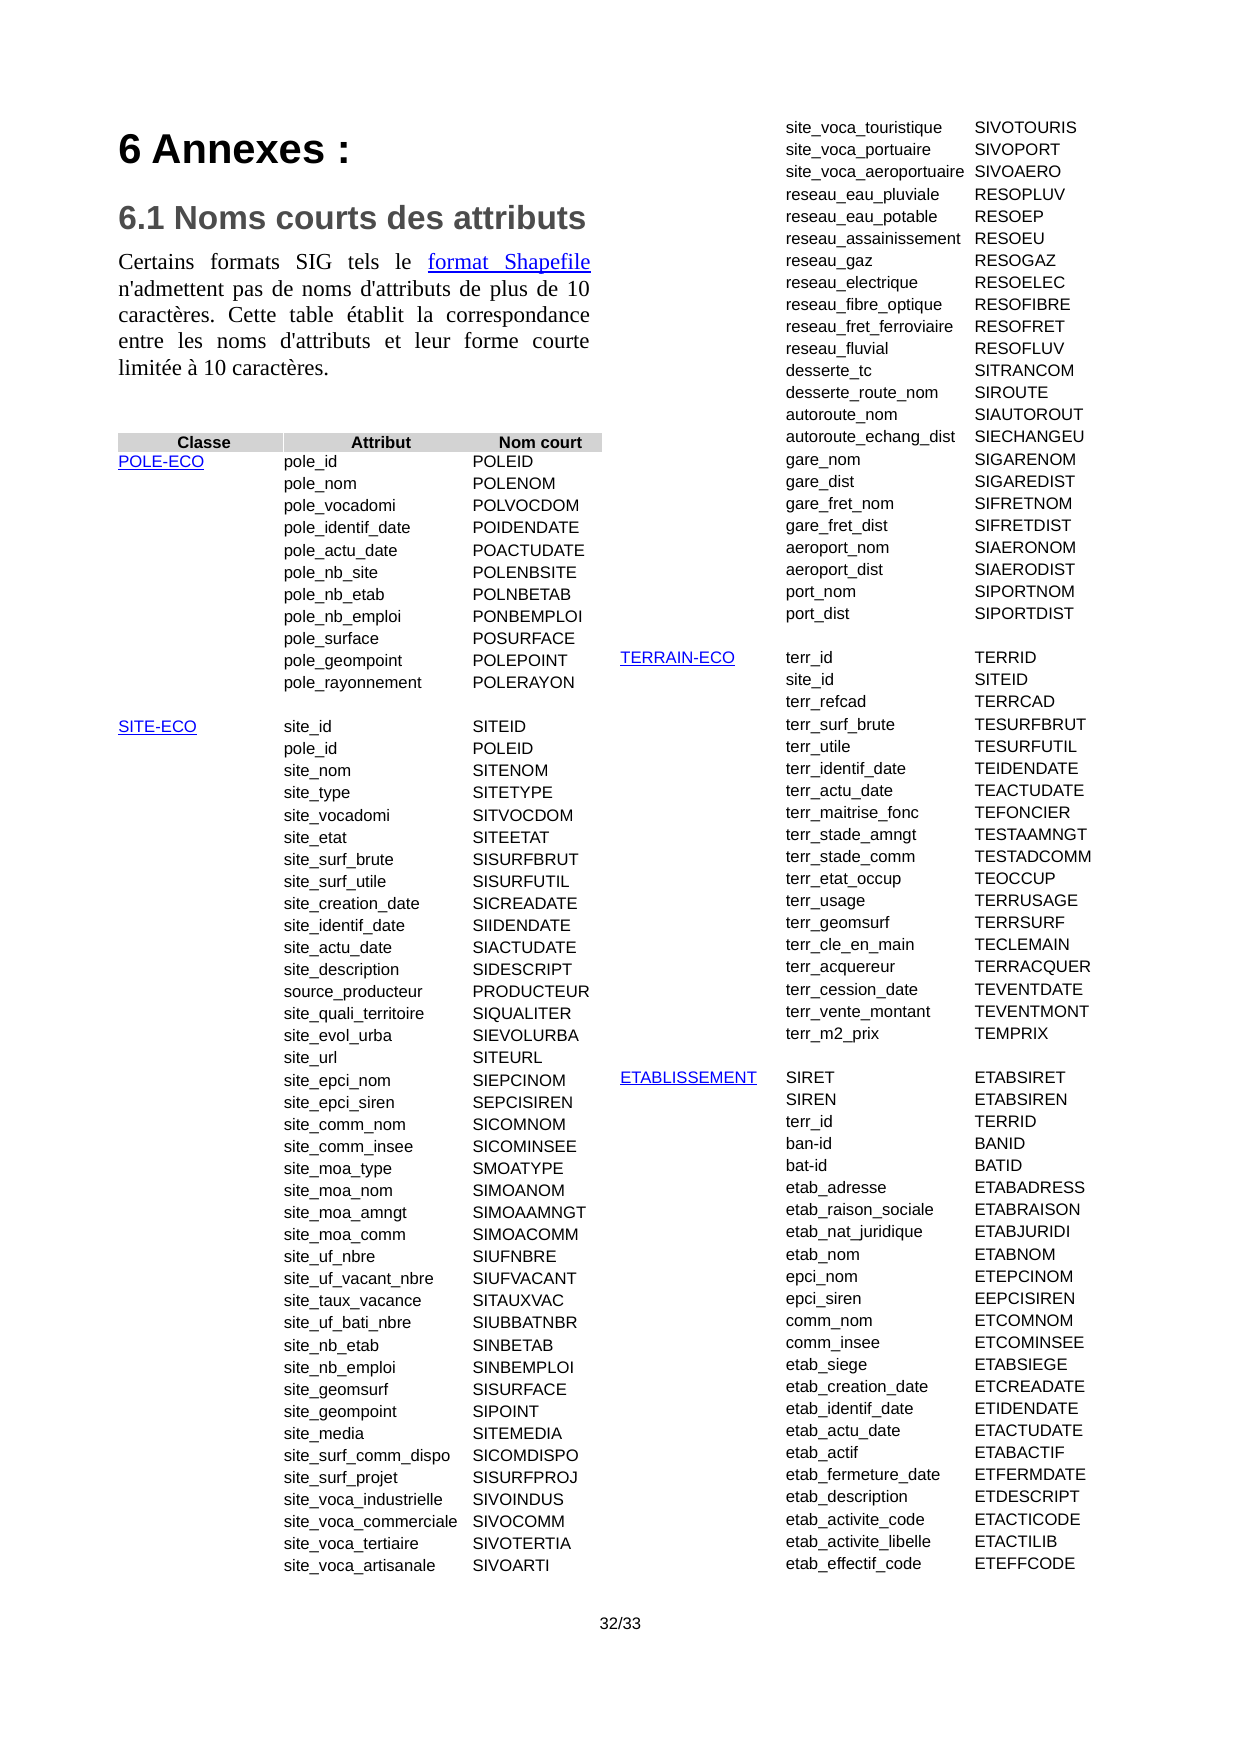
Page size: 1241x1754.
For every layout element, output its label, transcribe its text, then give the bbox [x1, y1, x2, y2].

table_cell ‍terr_usage [786, 891, 974, 913]
table_cell aeroport_nom [786, 538, 974, 560]
table_cell site_voca_industrielle [284, 1490, 472, 1512]
table_cell [620, 1377, 786, 1399]
table_cell source_producteur [284, 982, 472, 1004]
table_cell site_identif_date [284, 916, 472, 938]
table_cell [620, 1311, 786, 1333]
table_cell SIECHANGEU [974, 427, 1104, 449]
table_cell [620, 383, 786, 405]
table_cell [118, 1048, 283, 1070]
table_cell TEACTUDATE [974, 781, 1104, 803]
table_cell terr_maitrise_fonc [786, 803, 974, 825]
table_cell etab_nat_juridique [786, 1222, 974, 1244]
table_cell RESOEP [974, 206, 1104, 228]
table_cell terr_id [786, 1112, 974, 1134]
table_cell SIREN [786, 1090, 974, 1112]
table_cell [620, 339, 786, 361]
table_cell [620, 1001, 786, 1023]
table_cell [620, 295, 786, 317]
table_cell site_description [284, 960, 472, 982]
table_cell site_type [284, 783, 472, 805]
table_cell [118, 960, 283, 982]
table_cell [118, 1203, 283, 1225]
table_cell site_comm_insee [284, 1137, 472, 1159]
table_cell POLNBETAB [472, 585, 602, 607]
table_cell SIGAREDIST [974, 471, 1104, 493]
table_cell [118, 1181, 283, 1203]
table_cell [118, 1026, 283, 1048]
table_cell [118, 585, 283, 607]
table_cell site_voca_touristique [786, 118, 974, 140]
table_cell [620, 1421, 786, 1443]
table_cell site_surf_comm_dispo [284, 1446, 472, 1468]
table_cell [620, 229, 786, 251]
table_cell SITAUXVAC [472, 1291, 602, 1313]
table_cell site_surf_projet [284, 1468, 472, 1490]
table_cell reseau_assainissement [786, 229, 974, 251]
table_cell [620, 781, 786, 803]
table_cell SISURFUTIL [472, 872, 602, 894]
table_cell SISURFBRUT [472, 850, 602, 872]
table_cell site_id [786, 670, 974, 692]
table_cell [620, 162, 786, 184]
table_cell ETDESCRIPT [974, 1487, 1104, 1509]
table_cell [118, 805, 283, 827]
table_cell POLENOM [472, 474, 602, 496]
table_cell etab_raison_sociale [786, 1200, 974, 1222]
table_cell desserte_route_nom [786, 383, 974, 405]
table_cell [620, 140, 786, 162]
table_cell [620, 273, 786, 295]
table_header Attribut [284, 433, 472, 452]
table_cell [118, 1115, 283, 1137]
subtitle 6 Annexes : [118, 124, 620, 172]
table_cell etab_actu_date [786, 1421, 974, 1443]
table_cell site_comm_nom [284, 1115, 472, 1137]
table_cell [786, 626, 974, 648]
table_cell site_uf_nbre [284, 1247, 472, 1269]
table_cell etab_effectif_code [786, 1554, 974, 1576]
table_cell [118, 1269, 283, 1291]
table_cell ETABNOM [974, 1244, 1104, 1266]
table_cell ETACTUDATE [974, 1421, 1104, 1443]
table_cell SIDESCRIPT [472, 960, 602, 982]
table_cell [118, 695, 283, 717]
table_cell POLEPOINT [472, 651, 602, 673]
table_cell [118, 739, 283, 761]
table_cell SIEVOLURBA [472, 1026, 602, 1048]
table_cell [620, 471, 786, 493]
table_cell SIVOTOURIS [974, 118, 1104, 140]
table_cell [620, 1487, 786, 1509]
table_cell reseau_fluvial [786, 339, 974, 361]
table_cell TEMPRIX [974, 1024, 1104, 1046]
table_cell [620, 405, 786, 427]
table_cell [620, 1509, 786, 1531]
table_cell TESURFBRUT [974, 714, 1104, 736]
table_cell [620, 847, 786, 869]
table_cell [118, 1402, 283, 1424]
table_cell pole_id [284, 452, 472, 474]
table_cell [974, 626, 1104, 648]
table_cell [620, 582, 786, 604]
table_cell [620, 979, 786, 1001]
table_cell [620, 803, 786, 825]
table_cell terr_cle_en_main [786, 935, 974, 957]
table_cell [118, 496, 283, 518]
subtitle 6.1 Noms courts des attributs [118, 198, 620, 237]
table_cell site_uf_bati_nbre [284, 1313, 472, 1335]
table_cell site_surf_brute [284, 850, 472, 872]
table_cell bat-id [786, 1156, 974, 1178]
table_cell site_nom [284, 761, 472, 783]
table_cell TERRSURF [974, 913, 1104, 935]
table_cell SIMOAAMNGT [472, 1203, 602, 1225]
table_cell [620, 1289, 786, 1311]
table_cell site_surf_utile [284, 872, 472, 894]
table_cell reseau_gaz [786, 251, 974, 273]
table_cell port_dist [786, 604, 974, 626]
table_cell TERRCAD [974, 692, 1104, 714]
table_cell ETABACTIF [974, 1443, 1104, 1465]
table_cell [118, 1137, 283, 1159]
table_cell ETABSIREN [974, 1090, 1104, 1112]
table_cell terr_cession_date [786, 979, 974, 1001]
table_cell [118, 783, 283, 805]
table_cell site_actu_date [284, 938, 472, 960]
table_cell site_media [284, 1424, 472, 1446]
table_cell [118, 518, 283, 540]
table_cell [620, 1355, 786, 1377]
table_cell site_moa_type [284, 1159, 472, 1181]
table_cell [118, 474, 283, 496]
table_cell TEIDENDATE [974, 759, 1104, 781]
table_cell SIPOINT [472, 1402, 602, 1424]
table_cell terr_acquereur [786, 957, 974, 979]
table_cell [974, 1046, 1104, 1068]
table_cell ETIDENDATE [974, 1399, 1104, 1421]
table_cell etab_activite_code [786, 1509, 974, 1531]
table_cell SIVOARTI [472, 1556, 602, 1578]
table_cell [620, 1222, 786, 1244]
table_cell BANID [974, 1134, 1104, 1156]
table_cell SITEURL [472, 1048, 602, 1070]
table_cell etab_identif_date [786, 1399, 974, 1421]
table_cell etab_fermeture_date [786, 1465, 974, 1487]
table_cell [620, 714, 786, 736]
table_cell [620, 1333, 786, 1355]
table_cell [118, 607, 283, 629]
table_cell pole_rayonnement [284, 673, 472, 695]
table_cell TECLEMAIN [974, 935, 1104, 957]
table_cell ETCOMINSEE [974, 1333, 1104, 1355]
table_cell SITEETAT [472, 828, 602, 849]
table_cell terr_surf_brute [786, 714, 974, 736]
table_cell SICOMNOM [472, 1115, 602, 1137]
table_cell pole_identif_date [284, 518, 472, 540]
table_cell etab_description [786, 1487, 974, 1509]
table_cell terr_identif_date [786, 759, 974, 781]
table_cell [118, 916, 283, 938]
table_cell pole_nb_emploi [284, 607, 472, 629]
table_cell POLEID [472, 452, 602, 474]
table_cell [118, 894, 283, 916]
table_cell [620, 317, 786, 339]
table_cell reseau_eau_potable [786, 206, 974, 228]
table_cell comm_insee [786, 1333, 974, 1355]
table_cell [118, 1070, 283, 1092]
table_cell terr_stade_comm [786, 847, 974, 869]
table_cell site_moa_nom [284, 1181, 472, 1203]
table_cell SICOMINSEE [472, 1137, 602, 1159]
table_cell SIMOACOMM [472, 1225, 602, 1247]
table_cell terr_etat_occup [786, 869, 974, 891]
table_cell [620, 736, 786, 758]
table_cell [620, 626, 786, 648]
table_cell PONBEMPLOI [472, 607, 602, 629]
table_cell reseau_eau_pluviale [786, 184, 974, 206]
text Certains formats SIG tels le format Shapefile n'admettent pas de noms d'attributs de plus de 10 caractères. Cette table établit la correspondance entre les noms d'attributs et leur forme courte limitée à 10 caractères. [118, 248, 591, 380]
table_cell [118, 673, 283, 695]
table_cell TESTAAMNGT [974, 825, 1104, 847]
table_cell SINBETAB [472, 1335, 602, 1357]
table_cell [118, 1225, 283, 1247]
table_cell RESOEU [974, 229, 1104, 251]
table_cell site_geomsurf [284, 1380, 472, 1402]
table_cell [620, 913, 786, 935]
table_cell site_moa_amngt [284, 1203, 472, 1225]
table_cell pole_vocadomi [284, 496, 472, 518]
table_cell PRODUCTEUR [472, 982, 602, 1004]
table_cell [118, 540, 283, 562]
table_cell ETABSIRET [974, 1068, 1104, 1090]
table_cell [118, 1291, 283, 1313]
table_cell [118, 828, 283, 849]
table_cell [620, 494, 786, 516]
table_cell site_geompoint [284, 1402, 472, 1424]
table_cell site_voca_aeroportuaire [786, 162, 974, 184]
table_cell ETCOMNOM [974, 1311, 1104, 1333]
table_cell SITENOM [472, 761, 602, 783]
table_cell [118, 872, 283, 894]
table_cell TEOCCUP [974, 869, 1104, 891]
table_cell POACTUDATE [472, 540, 602, 562]
table_cell aeroport_dist [786, 560, 974, 582]
table_cell site_url [284, 1048, 472, 1070]
table_cell [620, 891, 786, 913]
table_cell SIFRETNOM [974, 494, 1104, 516]
table_cell [620, 538, 786, 560]
table_cell SIUFNBRE [472, 1247, 602, 1269]
table_cell RESOFRET [974, 317, 1104, 339]
table_cell [620, 1531, 786, 1553]
table_cell [118, 1093, 283, 1114]
table_cell [118, 651, 283, 673]
table_cell SITVOCDOM [472, 805, 602, 827]
table_cell pole_actu_date [284, 540, 472, 562]
table_cell etab_activite_libelle [786, 1531, 974, 1553]
table_cell ETABJURIDI [974, 1222, 1104, 1244]
table_cell reseau_fret_ferroviaire [786, 317, 974, 339]
table_cell [118, 1556, 283, 1578]
table_cell [620, 251, 786, 273]
table_cell [118, 1512, 283, 1534]
table_cell site_id [284, 717, 472, 739]
table_header Nom court [472, 433, 602, 452]
table_cell [118, 629, 283, 651]
table_cell [118, 1159, 283, 1181]
table_cell pole_geompoint [284, 651, 472, 673]
table_cell autoroute_nom [786, 405, 974, 427]
table_cell SIMOANOM [472, 1181, 602, 1203]
table_cell ban-id [786, 1134, 974, 1156]
table_cell gare_dist [786, 471, 974, 493]
table_cell [620, 1112, 786, 1134]
table_cell TERRUSAGE [974, 891, 1104, 913]
table_cell pole_nb_site [284, 563, 472, 584]
table_cell TERRID [974, 1112, 1104, 1134]
table_cell RESOPLUV [974, 184, 1104, 206]
table_cell ETACTICODE [974, 1509, 1104, 1531]
table_cell terr_m2_prix [786, 1024, 974, 1046]
table_cell site_vocadomi [284, 805, 472, 827]
table_cell POSURFACE [472, 629, 602, 651]
table_cell SIVOINDUS [472, 1490, 602, 1512]
table_cell [118, 1313, 283, 1335]
table_cell SIIDENDATE [472, 916, 602, 938]
table_cell [620, 184, 786, 206]
table_cell [118, 850, 283, 872]
table_cell etab_actif [786, 1443, 974, 1465]
table_cell ETABADRESS [974, 1178, 1104, 1200]
table_cell [620, 1554, 786, 1576]
table_cell [786, 1046, 974, 1068]
table_cell terr_actu_date [786, 781, 974, 803]
table_cell site_voca_tertiaire [284, 1534, 472, 1556]
table_cell [620, 1178, 786, 1200]
table_cell POLE-ECO [118, 452, 283, 474]
table_cell SEPCISIREN [472, 1093, 602, 1114]
table_cell terr_geomsurf [786, 913, 974, 935]
table_cell port_nom [786, 582, 974, 604]
table_cell SIVOPORT [974, 140, 1104, 162]
table_cell SIQUALITER [472, 1004, 602, 1026]
table_cell terr_refcad [786, 692, 974, 714]
table_cell [118, 1490, 283, 1512]
table_cell [620, 935, 786, 957]
table_cell SIAERONOM [974, 538, 1104, 560]
table_cell SIEPCINOM [472, 1070, 602, 1092]
table_cell pole_id [284, 739, 472, 761]
table_cell SINBEMPLOI [472, 1358, 602, 1379]
table_cell ETCREADATE [974, 1377, 1104, 1399]
table_cell site_creation_date [284, 894, 472, 916]
table_cell SITEMEDIA [472, 1424, 602, 1446]
table_cell SIPORTDIST [974, 604, 1104, 626]
table_cell SISURFPROJ [472, 1468, 602, 1490]
table_cell ETABLISSEMENT [620, 1068, 786, 1090]
table_cell SIVOCOMM [472, 1512, 602, 1534]
table_cell SIROUTE [974, 383, 1104, 405]
table_cell [620, 692, 786, 714]
table_cell pole_nom [284, 474, 472, 496]
table_cell TERRACQUER [974, 957, 1104, 979]
table_cell [118, 761, 283, 783]
table_cell TERRID [974, 648, 1104, 670]
table_cell ETEFFCODE [974, 1554, 1104, 1576]
table_cell POLVOCDOM [472, 496, 602, 518]
table_cell reseau_electrique [786, 273, 974, 295]
table_cell SIPORTNOM [974, 582, 1104, 604]
table_cell [620, 1465, 786, 1487]
table_cell SIGARENOM [974, 449, 1104, 471]
table_cell gare_nom [786, 449, 974, 471]
table_cell [620, 825, 786, 847]
table_cell [620, 759, 786, 781]
table_cell POIDENDATE [472, 518, 602, 540]
table_cell [620, 670, 786, 692]
table_cell TEFONCIER [974, 803, 1104, 825]
table_cell SIUFVACANT [472, 1269, 602, 1291]
table_cell SIFRETDIST [974, 516, 1104, 538]
table_cell SITE-ECO [118, 717, 283, 739]
table_cell [620, 118, 786, 140]
table_cell site_evol_urba [284, 1026, 472, 1048]
table_cell [118, 938, 283, 960]
table_cell SMOATYPE [472, 1159, 602, 1181]
table_cell TERRAIN-ECO [620, 648, 786, 670]
table_cell SIVOAERO [974, 162, 1104, 184]
table_cell etab_nom [786, 1244, 974, 1266]
table_cell [620, 361, 786, 383]
table_cell [118, 1335, 283, 1357]
table_cell terr_vente_montant [786, 1001, 974, 1023]
table_cell [620, 560, 786, 582]
table_cell site_voca_artisanale [284, 1556, 472, 1578]
table_cell SITEID [472, 717, 602, 739]
table_cell site_voca_portuaire [786, 140, 974, 162]
table_cell site_voca_commerciale [284, 1512, 472, 1534]
table_cell site_epci_nom [284, 1070, 472, 1092]
table_cell site_moa_comm [284, 1225, 472, 1247]
table_cell SISURFACE [472, 1380, 602, 1402]
table_cell [620, 1244, 786, 1266]
table_cell TEVENTDATE [974, 979, 1104, 1001]
table_cell [118, 982, 283, 1004]
table_cell [620, 1266, 786, 1288]
table_cell [620, 427, 786, 449]
table_cell etab_siege [786, 1355, 974, 1377]
table_cell [118, 1380, 283, 1402]
table_cell autoroute_echang_dist [786, 427, 974, 449]
table_cell [620, 1046, 786, 1068]
table_cell [118, 1468, 283, 1490]
table_cell [620, 1399, 786, 1421]
table_cell [620, 206, 786, 228]
table_cell SICOMDISPO [472, 1446, 602, 1468]
table_cell [118, 1247, 283, 1269]
table_cell SIUBBATNBR [472, 1313, 602, 1335]
table_cell etab_adresse [786, 1178, 974, 1200]
table_cell desserte_tc [786, 361, 974, 383]
table_cell [620, 516, 786, 538]
table_cell pole_surface [284, 629, 472, 651]
table_cell [620, 957, 786, 979]
table_cell site_epci_siren [284, 1093, 472, 1114]
table_cell ETACTILIB [974, 1531, 1104, 1553]
table_cell TESTADCOMM [974, 847, 1104, 869]
table_cell [118, 563, 283, 584]
table_cell POLENBSITE [472, 563, 602, 584]
table_cell TESURFUTIL [974, 736, 1104, 758]
table_cell [620, 1024, 786, 1046]
table_cell site_etat [284, 828, 472, 849]
table_cell SICREADATE [472, 894, 602, 916]
table_cell ‍terr_utile [786, 736, 974, 758]
table_cell SIRET [786, 1068, 974, 1090]
table_cell BATID [974, 1156, 1104, 1178]
table_cell [118, 1358, 283, 1379]
table_cell site_uf_vacant_nbre [284, 1269, 472, 1291]
table_cell [118, 1004, 283, 1026]
table_cell TEVENTMONT [974, 1001, 1104, 1023]
table_cell RESOFLUV [974, 339, 1104, 361]
table_cell gare_fret_nom [786, 494, 974, 516]
table_cell [284, 695, 472, 717]
table_cell gare_fret_dist [786, 516, 974, 538]
table_cell [620, 1134, 786, 1156]
table_cell [472, 695, 602, 717]
table_cell SIAUTOROUT [974, 405, 1104, 427]
table_cell [118, 1424, 283, 1446]
table_cell [620, 1443, 786, 1465]
table_cell POLERAYON [472, 673, 602, 695]
table_cell comm_nom [786, 1311, 974, 1333]
table_header Classe [118, 433, 283, 452]
table_cell [620, 869, 786, 891]
table_cell SITEID [974, 670, 1104, 692]
table_cell ETFERMDATE [974, 1465, 1104, 1487]
table_cell ETEPCINOM [974, 1266, 1104, 1288]
table_cell [118, 1534, 283, 1556]
table_cell site_quali_territoire [284, 1004, 472, 1026]
table_cell RESOGAZ [974, 251, 1104, 273]
table_cell ETABSIEGE [974, 1355, 1104, 1377]
table_cell epci_nom [786, 1266, 974, 1288]
table_cell EEPCISIREN [974, 1289, 1104, 1311]
table_cell site_nb_etab [284, 1335, 472, 1357]
table_cell RESOELEC [974, 273, 1104, 295]
table_cell SIACTUDATE [472, 938, 602, 960]
table_cell pole_nb_etab [284, 585, 472, 607]
table_cell ETABRAISON [974, 1200, 1104, 1222]
table_cell [620, 1156, 786, 1178]
table_cell [620, 449, 786, 471]
table_cell [620, 1200, 786, 1222]
table_cell etab_creation_date [786, 1377, 974, 1399]
table_cell RESOFIBRE [974, 295, 1104, 317]
table_cell SITETYPE [472, 783, 602, 805]
table_cell [620, 1090, 786, 1112]
table_cell reseau_fibre_optique [786, 295, 974, 317]
table_cell site_nb_emploi [284, 1358, 472, 1379]
table_cell SIVOTERTIA [472, 1534, 602, 1556]
table_cell POLEID [472, 739, 602, 761]
table_cell SIAERODIST [974, 560, 1104, 582]
table_cell epci_siren [786, 1289, 974, 1311]
table_cell [118, 1446, 283, 1468]
table_cell SITRANCOM [974, 361, 1104, 383]
table_cell terr_stade_amngt [786, 825, 974, 847]
table_cell site_taux_vacance [284, 1291, 472, 1313]
table_cell terr_id [786, 648, 974, 670]
table_cell [620, 604, 786, 626]
